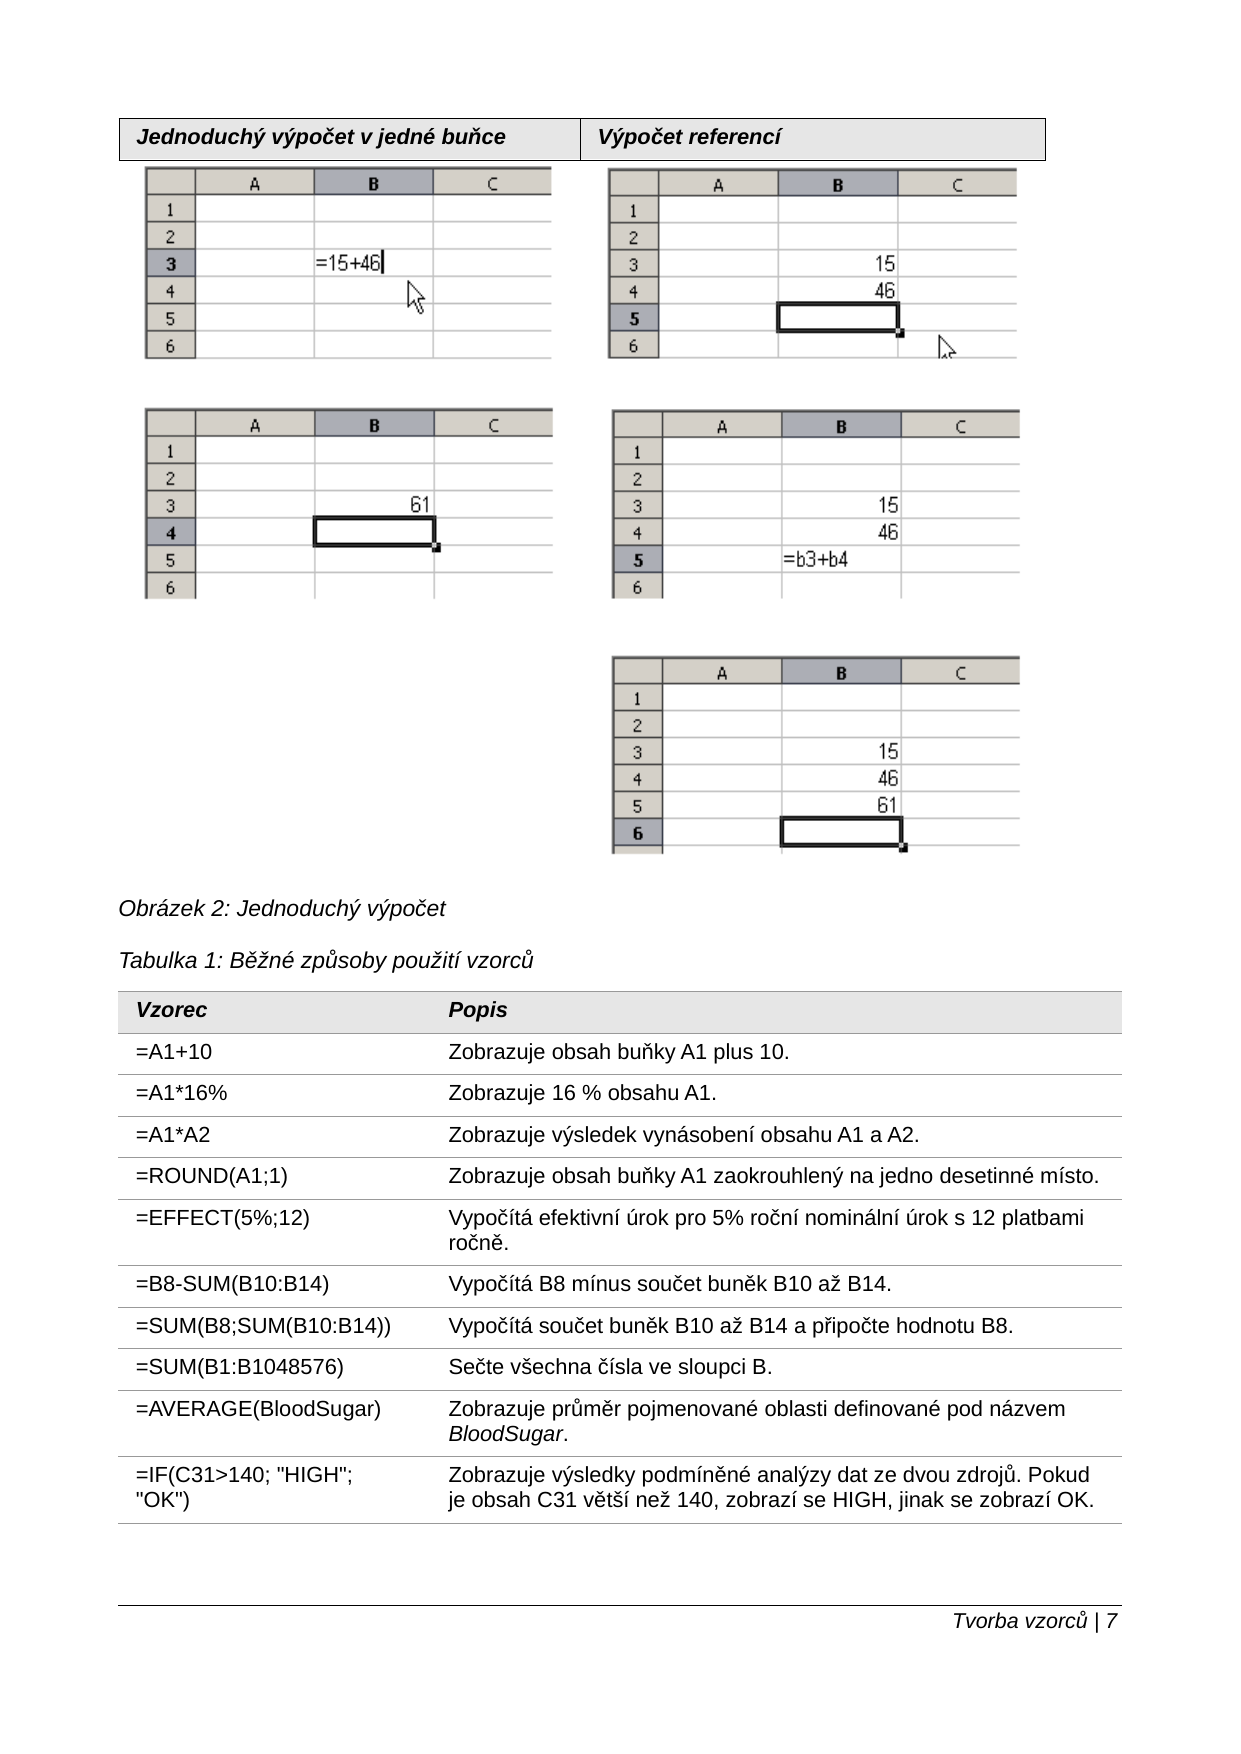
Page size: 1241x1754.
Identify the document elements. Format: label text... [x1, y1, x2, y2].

picture [142, 165, 556, 364]
table_cell Vypočítá součet buněk B10 až B14 a připočte hodnotu B8. [431, 1308, 1122, 1348]
table_cell =SUM(B8;SUM(B10:B14)) [118, 1308, 431, 1348]
table_header Výpočet referencí [581, 119, 1045, 159]
table_header Vzorec [118, 992, 431, 1033]
table_cell Vypočítá efektivní úrok pro 5% roční nominální úrok s 12 platbami ročně. [431, 1200, 1122, 1265]
picture [609, 408, 1023, 602]
table_cell [580, 654, 1045, 894]
table_cell =ROUND(A1;1) [118, 1158, 431, 1199]
table_cell =EFFECT(5%;12) [118, 1200, 431, 1265]
table_cell Zobrazuje výsledky podmíněné analýzy dat ze dvou zdrojů. Pokud je obsah C31 větší než 140, zobrazí se HIGH, jinak se zobrazí OK. [431, 1457, 1122, 1523]
table_cell Sečte všechna čísla ve sloupci B. [431, 1349, 1122, 1390]
text Obrázek 2: Jednoduchý výpočet [118, 894, 1122, 921]
table_cell [119, 161, 580, 399]
table_cell [580, 161, 1045, 399]
picture [609, 653, 1023, 859]
table_cell =AVERAGE(BloodSugar) [118, 1391, 431, 1456]
table_cell =A1+10 [118, 1034, 431, 1074]
text Tabulka 1: Běžné způsoby použití vzorců [118, 947, 1122, 974]
picture [605, 165, 1020, 362]
table_cell Zobrazuje výsledek vynásobení obsahu A1 a A2. [431, 1117, 1122, 1157]
table_cell [580, 639, 1045, 653]
table_cell Zobrazuje obsah buňky A1 zaokrouhlený na jedno desetinné místo. [431, 1158, 1122, 1199]
table_header Popis [431, 992, 1122, 1033]
table_cell =A1*16% [118, 1075, 431, 1116]
picture [142, 405, 556, 604]
table_cell Vypočítá B8 mínus součet buněk B10 až B14. [431, 1266, 1122, 1307]
table_cell =B8-SUM(B10:B14) [118, 1266, 431, 1307]
table_cell =SUM(B1:B1048576) [118, 1349, 431, 1390]
table_header Jednoduchý výpočet v jedné buňce [120, 119, 580, 159]
table_cell Zobrazuje průměr pojmenované oblasti definované pod názvem BloodSugar. [431, 1391, 1122, 1456]
table_cell [119, 400, 580, 639]
table_cell [580, 400, 1045, 639]
table_cell =A1*A2 [118, 1117, 431, 1157]
table_cell [119, 639, 580, 894]
table_cell =IF(C31>140; "HIGH"; "OK") [118, 1457, 431, 1523]
table_cell Zobrazuje 16 % obsahu A1. [431, 1075, 1122, 1116]
table_cell Zobrazuje obsah buňky A1 plus 10. [431, 1034, 1122, 1074]
